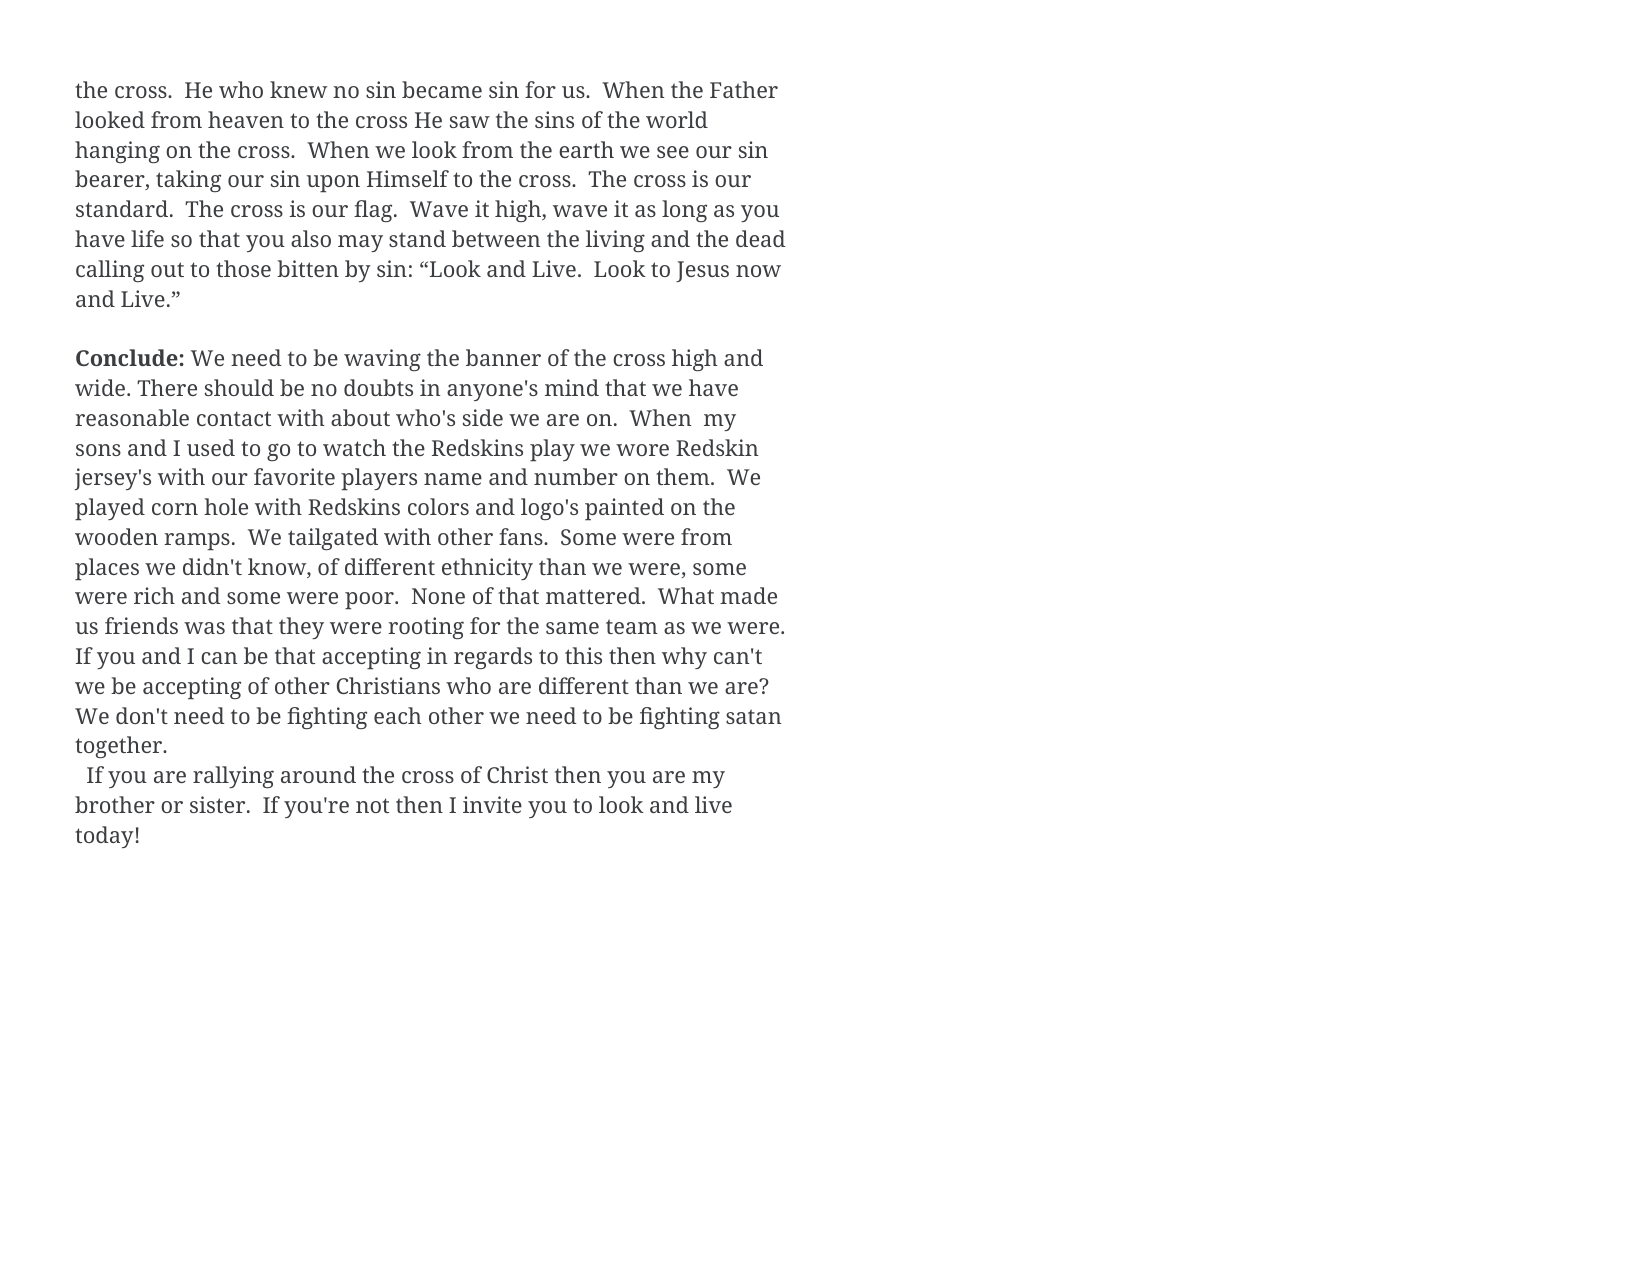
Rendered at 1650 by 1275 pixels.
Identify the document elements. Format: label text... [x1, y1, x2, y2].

text Conclude: We need to be waving the banner of the cross high and wide. There should be no doubts in anyone's mind that we have reasonable contact with about who's side we are on. When my sons and I used to go to watch the Redskins play we wore Redskin jersey's with our favorite players name and number on them. We played corn hole with Redskins colors and logo's painted on the wooden ramps. We tailgated with other fans. Some were from places we didn't know, of different ethnicity than we were, some were rich and some were poor. None of that mattered. What made us friends was that they were rooting for the same team as we were. If you and I can be that accepting in regards to this then why can't we be accepting of other Christians who are different than we are? We don't need to be fighting each other we need to be fighting satan together. [75, 343, 787, 760]
text If you are rallying around the cross of Christ then you are my brother or sister. If you're not then I invite you to look and live today! [75, 760, 787, 849]
text the cross. He who knew no sin became sin for us. When the Father looked from heaven to the cross He saw the sins of the world hanging on the cross. When we look from the earth we see our sin bearer, taking our sin upon Himself to the cross. The cross is our standard. The cross is our flag. Wave it high, wave it as long as you have life so that you also may stand between the living and the dead calling out to those bitten by sin: “Look and Live. Look to Jesus now and Live.” [75, 75, 787, 313]
